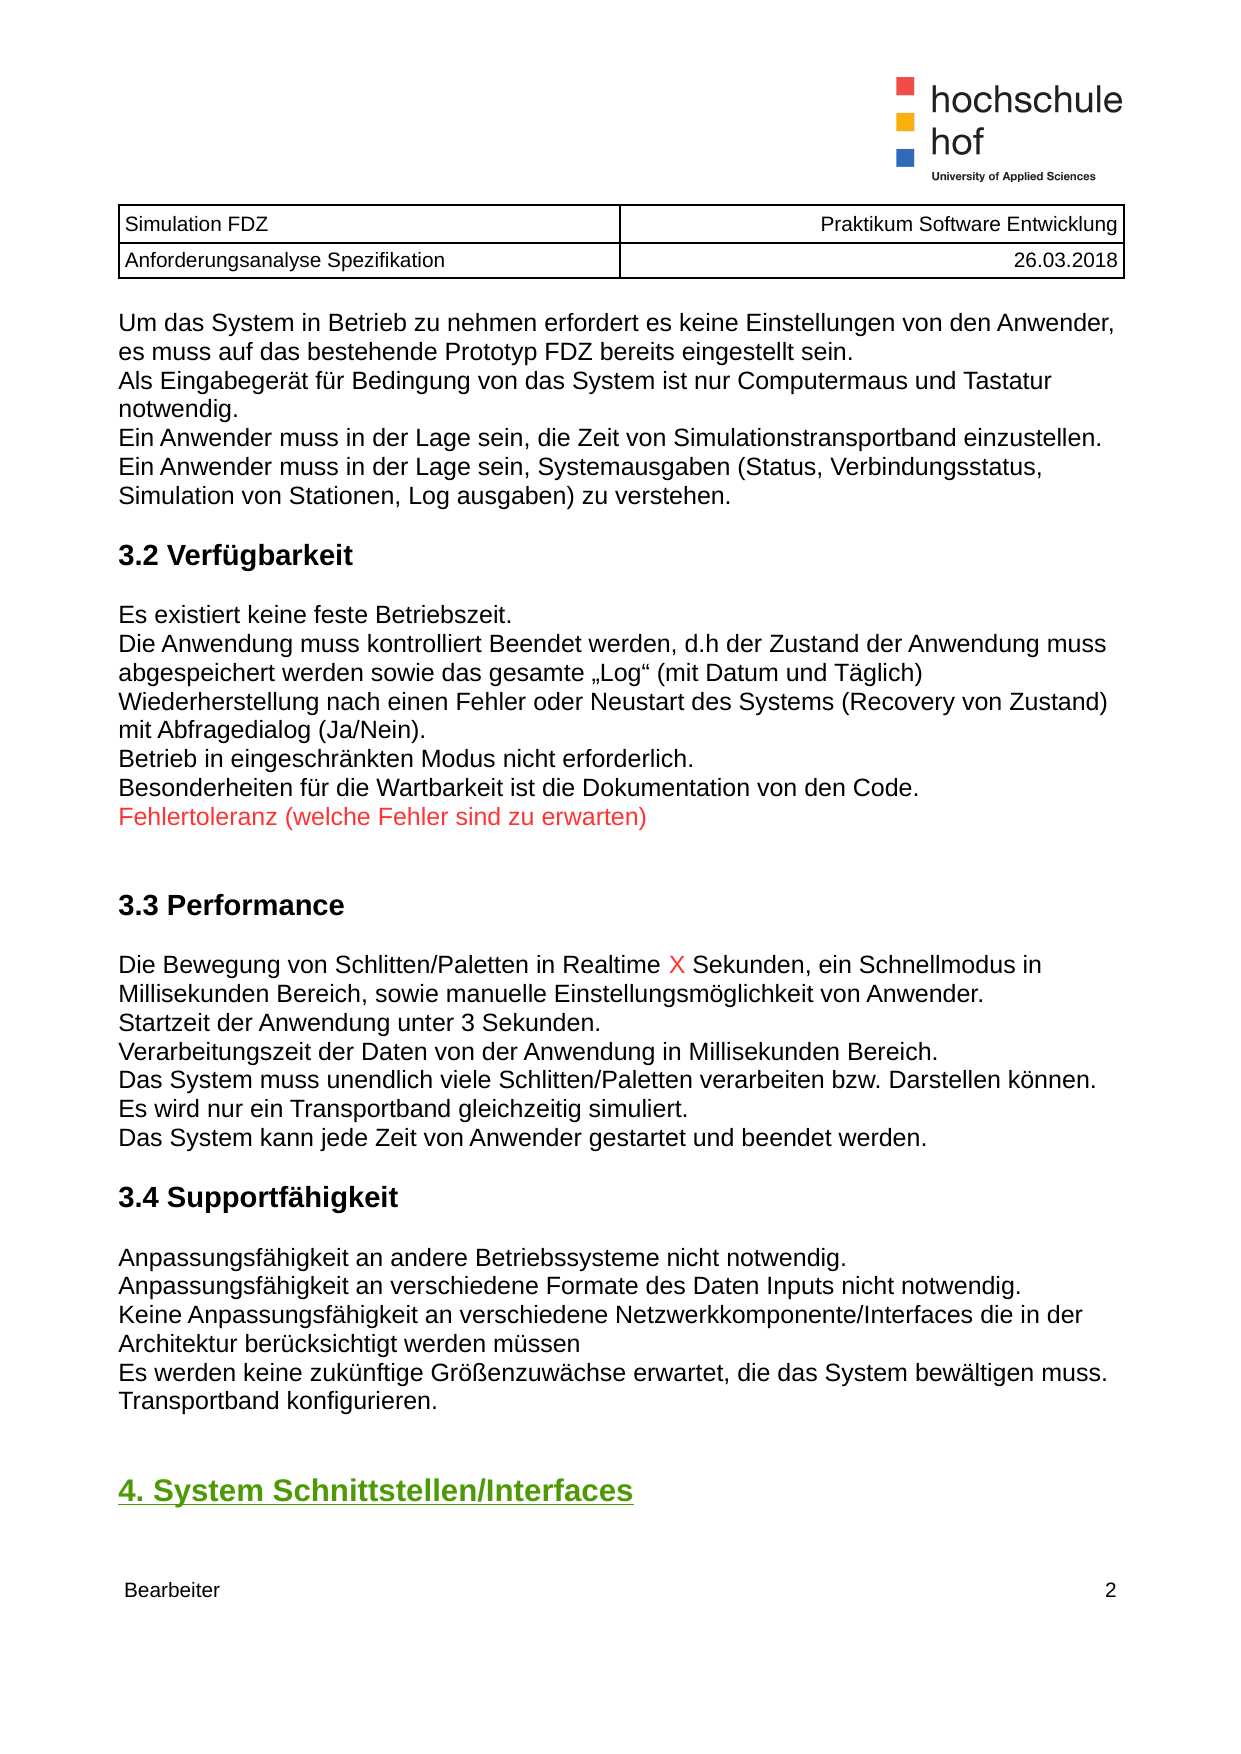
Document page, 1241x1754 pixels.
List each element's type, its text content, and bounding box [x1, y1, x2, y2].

text Ein Anwender muss in der Lage sein, die Zeit von Simulationstransportband einzustellen. [118, 423, 1122, 452]
text Fehlertoleranz (welche Fehler sind zu erwarten) [118, 802, 1122, 830]
text Anpassungsfähigkeit an verschiedene Formate des Daten Inputs nicht notwendig. [118, 1271, 1122, 1300]
text Startzeit der Anwendung unter 3 Sekunden. [118, 1008, 1122, 1036]
text 3.3 Performance [118, 888, 1122, 921]
text Verarbeitungszeit der Daten von der Anwendung in Millisekunden Bereich. [118, 1036, 1122, 1065]
text Das System muss unendlich viele Schlitten/Paletten verarbeiten bzw. Darstellen können. [118, 1065, 1122, 1094]
text Das System kann jede Zeit von Anwender gestartet und beendet werden. [118, 1123, 1122, 1151]
text Die Bewegung von Schlitten/Paletten in Realtime X Sekunden, ein Schnellmodus in Millisekunden Bereich, sowie manuelle Einstellungsmöglichkeit von Anwender. [118, 950, 1122, 1008]
text Anpassungsfähigkeit an andere Betriebssysteme nicht notwendig. [118, 1242, 1122, 1271]
text Die Anwendung muss kontrolliert Beendet werden, d.h der Zustand der Anwendung muss abgespeichert werden sowie das gesamte „Log“ (mit Datum und Täglich) [118, 629, 1122, 687]
text 4. System Schnittstellen/Interfaces [118, 1472, 1122, 1508]
text Wiederherstellung nach einen Fehler oder Neustart des Systems (Recovery von Zustand) mit Abfragedialog (Ja/Nein). [118, 687, 1122, 744]
text Es existiert keine feste Betriebszeit. [118, 600, 1122, 629]
picture [896, 77, 1122, 182]
text 3.2 Verfügbarkeit [118, 538, 1122, 572]
text Transportband konfigurieren. [118, 1386, 1122, 1415]
text Es wird nur ein Transportband gleichzeitig simuliert. [118, 1094, 1122, 1123]
text Um das System in Betrieb zu nehmen erfordert es keine Einstellungen von den Anwender, es muss auf das bestehende Prototyp FDZ bereits eingestellt sein. [118, 308, 1122, 366]
text Keine Anpassungsfähigkeit an verschiedene Netzwerkkomponente/Interfaces die in der Architektur berücksichtigt werden müssen [118, 1300, 1122, 1357]
text Ein Anwender muss in der Lage sein, Systemausgaben (Status, Verbindungsstatus, Simulation von Stationen, Log ausgaben) zu verstehen. [118, 452, 1122, 509]
text Es werden keine zukünftige Größenzuwächse erwartet, die das System bewältigen muss. [118, 1357, 1122, 1386]
text Betrieb in eingeschränkten Modus nicht erforderlich. [118, 744, 1122, 773]
text Als Eingabegerät für Bedingung von das System ist nur Computermaus und Tastatur notwendig. [118, 366, 1122, 423]
text Besonderheiten für die Wartbarkeit ist die Dokumentation von den Code. [118, 773, 1122, 802]
text 3.4 Supportfähigkeit [118, 1180, 1122, 1214]
